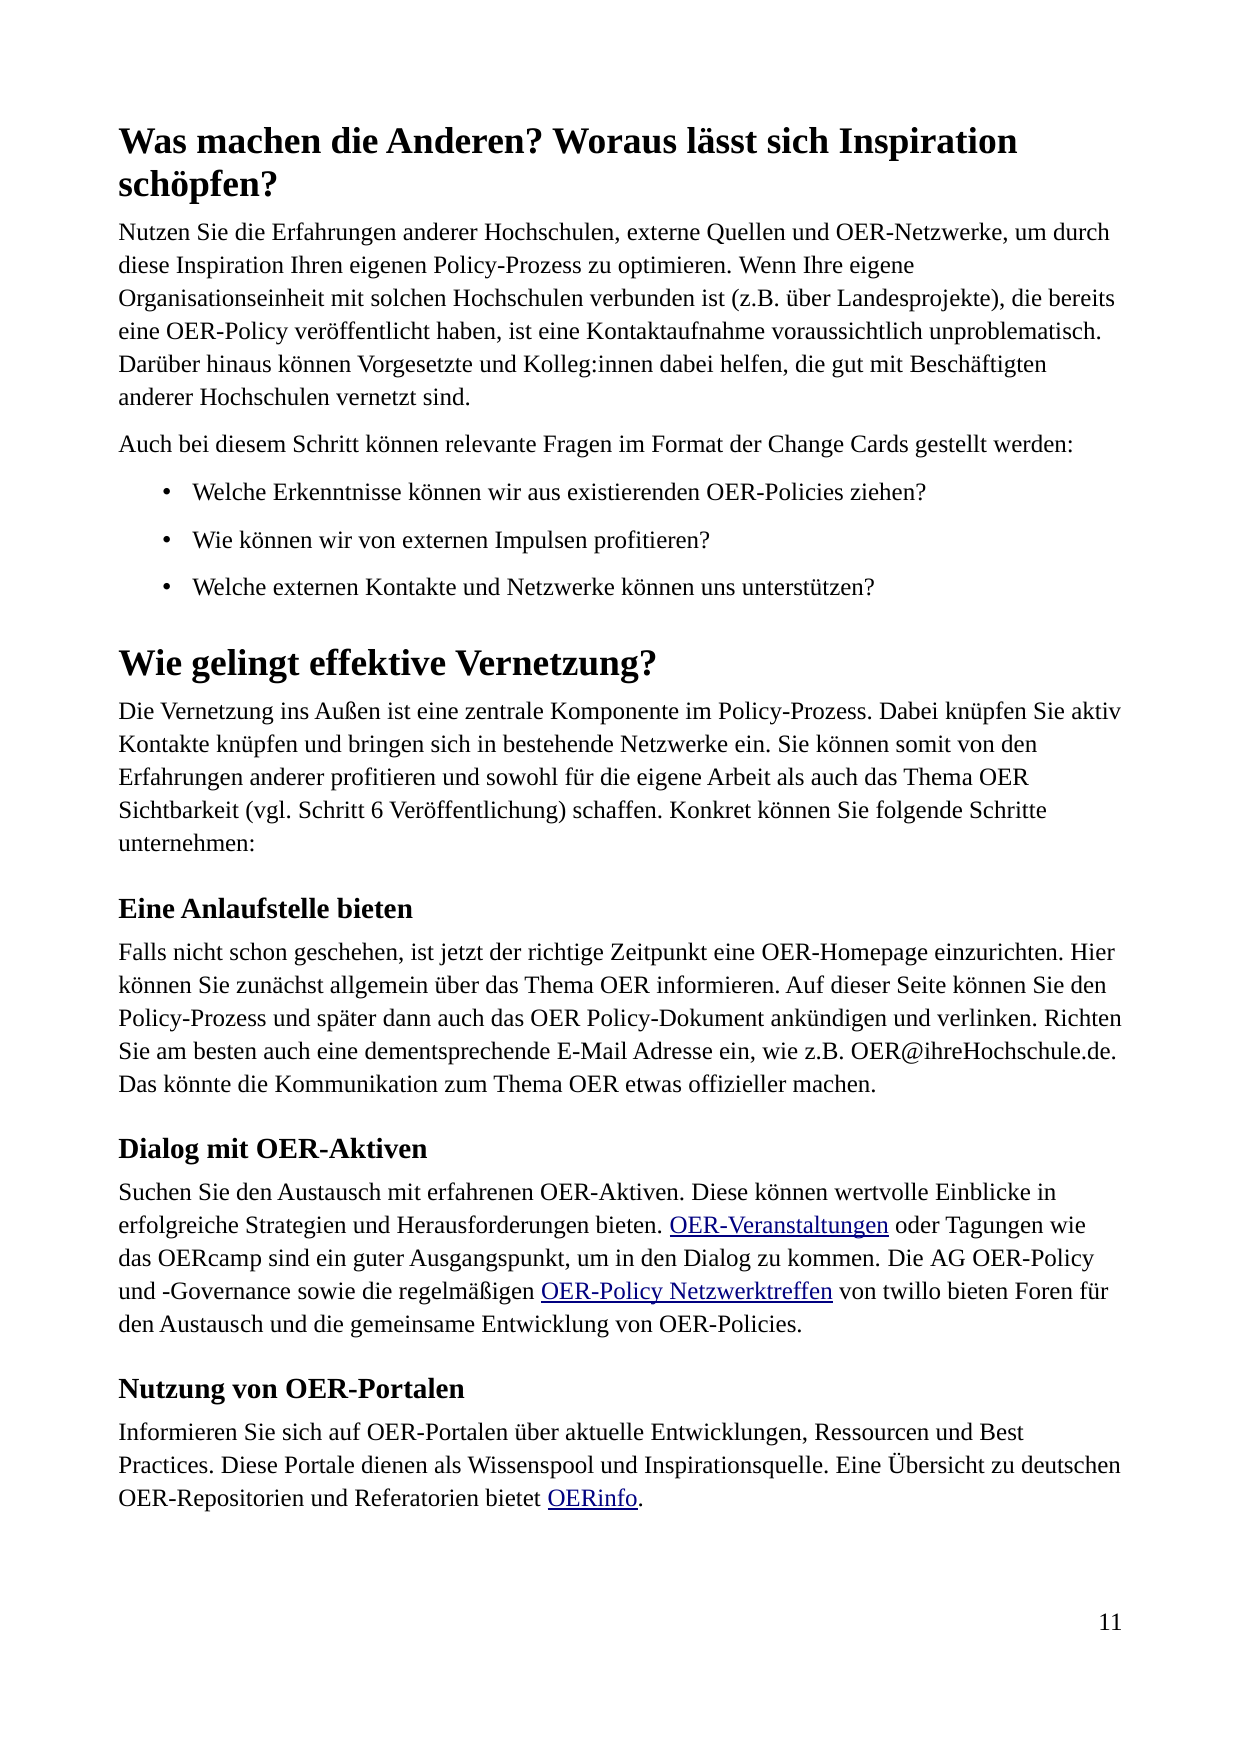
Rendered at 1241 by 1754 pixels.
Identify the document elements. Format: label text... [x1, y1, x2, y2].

text Nutzen Sie die Erfahrungen anderer Hochschulen, externe Quellen und OER-Netzwerke, um durch diese Inspiration Ihren eigenen Policy-Prozess zu optimieren. Wenn Ihre eigene Organisationseinheit mit solchen Hochschulen verbunden ist (z.B. über Landesprojekte), die bereits eine OER-Policy veröffentlicht haben, ist eine Kontaktaufnahme voraussichtlich unproblematisch. Darüber hinaus können Vorgesetzte und Kolleg:innen dabei helfen, die gut mit Beschäftigten anderer Hochschulen vernetzt sind. [118, 217, 1122, 411]
subtitle Was machen die Anderen? Woraus lässt sich Inspiration schöpfen? [118, 118, 1122, 204]
subtitle Eine Anlaufstelle bieten [118, 891, 1122, 924]
text Die Vernetzung ins Außen ist eine zentrale Komponente im Policy-Prozess. Dabei knüpfen Sie aktiv Kontakte knüpfen und bringen sich in bestehende Netzwerke ein. Sie können somit von den Erfahrungen anderer profitieren und sowohl für die eigene Arbeit als auch das Thema OER Sichtbarkeit (vgl. Schritt 6 Veröffentlichung) schaffen. Konkret können Sie folgende Schritte unternehmen: [118, 696, 1122, 857]
text Auch bei diesem Schritt können relevante Fragen im Format der Change Cards gestellt werden: [118, 429, 1122, 458]
list Welche externen Kontakte und Netzwerke können uns unterstützen? [162, 572, 1122, 601]
list Welche Erkenntnisse können wir aus existierenden OER-Policies ziehen? [162, 477, 1122, 506]
text Falls nicht schon geschehen, ist jetzt der richtige Zeitpunkt eine OER-Homepage einzurichten. Hier können Sie zunächst allgemein über das Thema OER informieren. Auf dieser Seite können Sie den Policy-Prozess und später dann auch das OER Policy-Dokument ankündigen und verlinken. Richten Sie am besten auch eine dementsprechende E-Mail Adresse ein, wie z.B. OER@ihreHochschule.de. Das könnte die Kommunikation zum Thema OER etwas offizieller machen. [118, 937, 1122, 1098]
subtitle Nutzung von OER-Portalen [118, 1371, 1122, 1405]
text Suchen Sie den Austausch mit erfahrenen OER-Aktiven. Diese können wertvolle Einblicke in erfolgreiche Strategien und Herausforderungen bieten. OER-Veranstaltungen oder Tagungen wie das OERcamp sind ein guter Ausgangspunkt, um in den Dialog zu kommen. Die AG OER-Policy und -Governance sowie die regelmäßigen OER-Policy Netzwerktreffen von twillo bieten Foren für den Austausch und die gemeinsame Entwicklung von OER-Policies. [118, 1177, 1122, 1338]
list Wie können wir von externen Impulsen profitieren? [162, 525, 1122, 553]
text Informieren Sie sich auf OER-Portalen über aktuelle Entwicklungen, Ressourcen und Best Practices. Diese Portale dienen als Wissenspool und Inspirationsquelle. Eine Übersicht zu deutschen OER-Repositorien und Referatorien bietet OERinfo. [118, 1417, 1122, 1512]
subtitle Dialog mit OER-Aktiven [118, 1131, 1122, 1164]
subtitle Wie gelingt effektive Vernetzung? [118, 641, 1122, 684]
